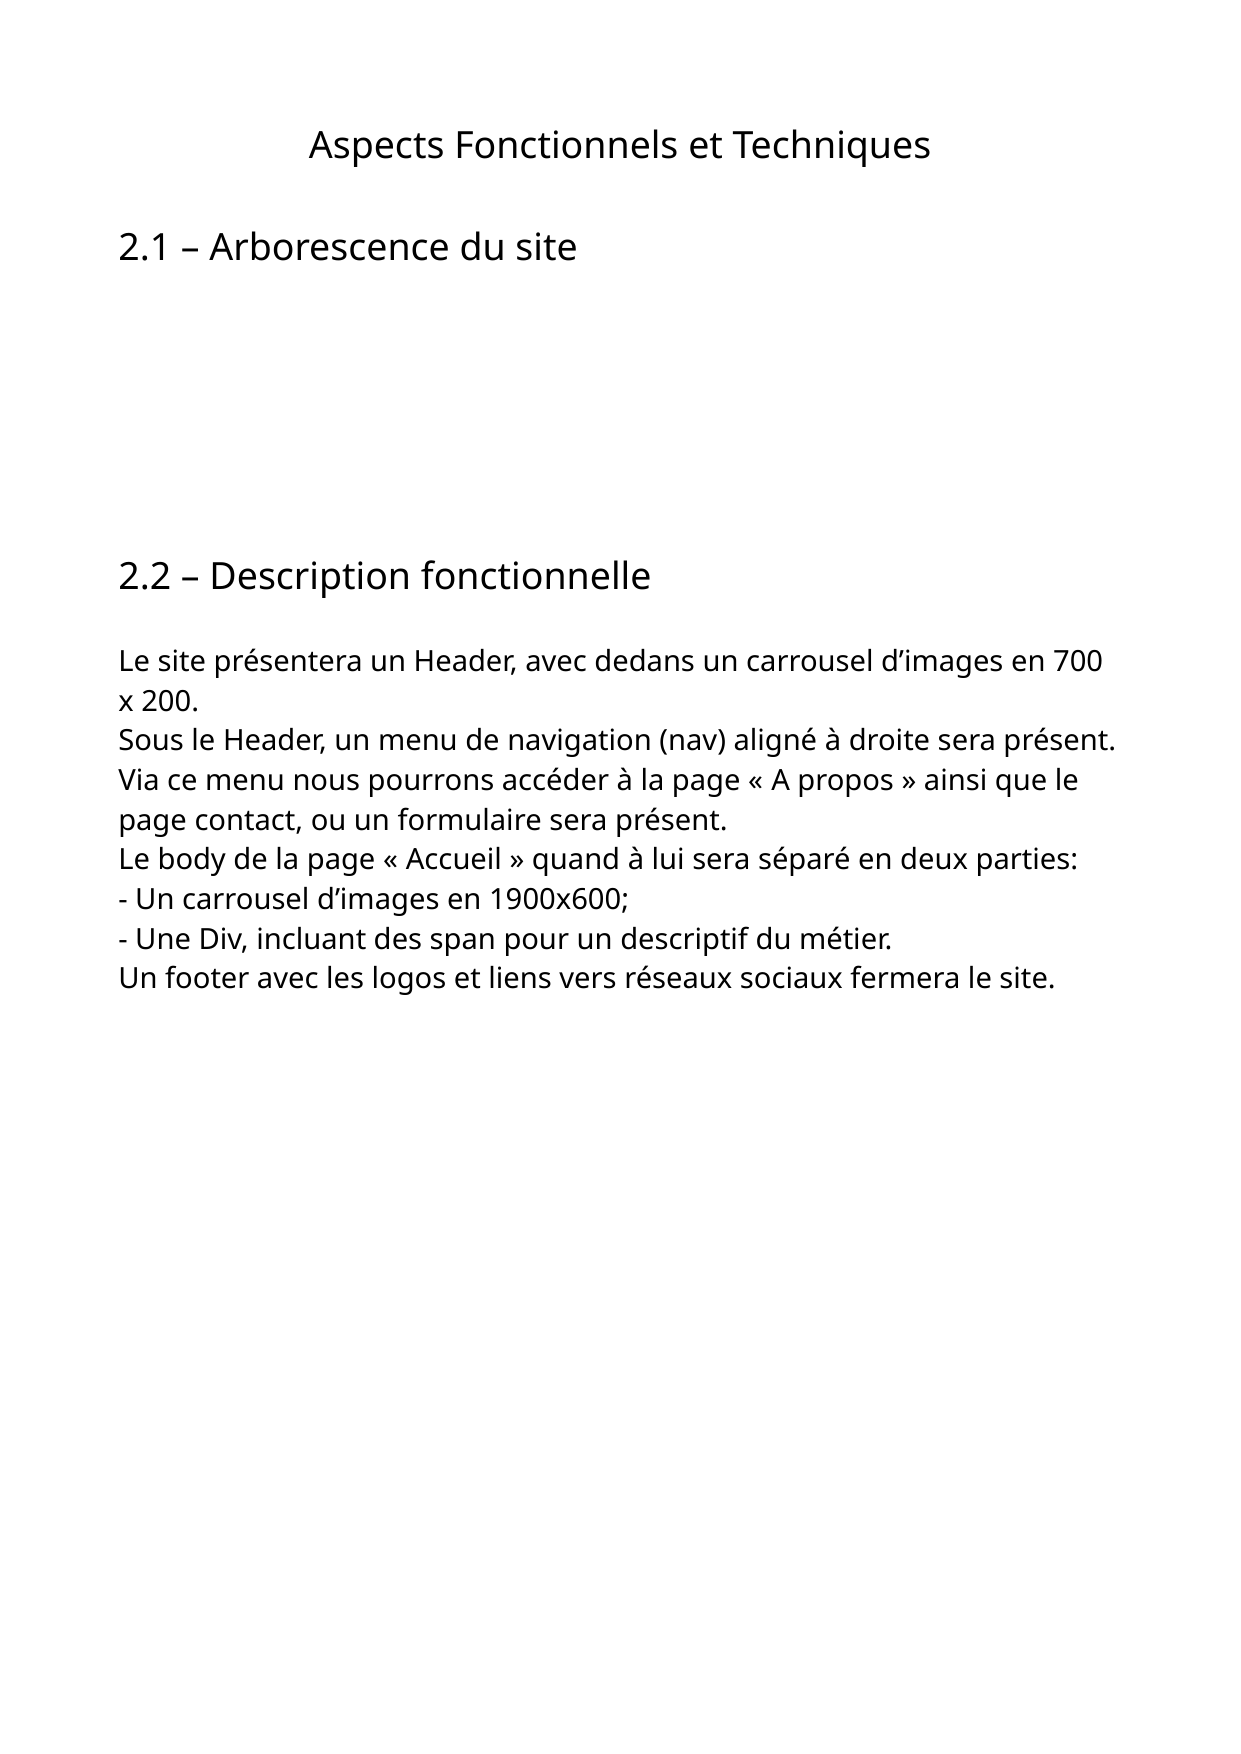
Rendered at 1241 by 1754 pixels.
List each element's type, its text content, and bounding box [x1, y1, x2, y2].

text Aspects Fonctionnels et Techniques [118, 118, 1122, 169]
text Un footer avec les logos et liens vers réseaux sociaux fermera le site. [118, 958, 1122, 997]
text Sous le Header, un menu de navigation (nav) aligné à droite sera présent. [118, 719, 1122, 759]
text - Une Div, incluant des span pour un descriptif du métier. [118, 918, 1122, 958]
text Le body de la page « Accueil » quand à lui sera séparé en deux parties: [118, 838, 1122, 878]
text - Un carrousel d’images en 1900x600; [118, 878, 1122, 918]
text Le site présentera un Header, avec dedans un carrousel d’images en 700 x 200. [118, 640, 1122, 719]
text Via ce menu nous pourrons accéder à la page « A propos » ainsi que le page contact, ou un formulaire sera présent. [118, 759, 1122, 838]
text 2.1 – Arborescence du site [118, 220, 1122, 271]
text 2.2 – Description fonctionnelle [118, 549, 1122, 600]
